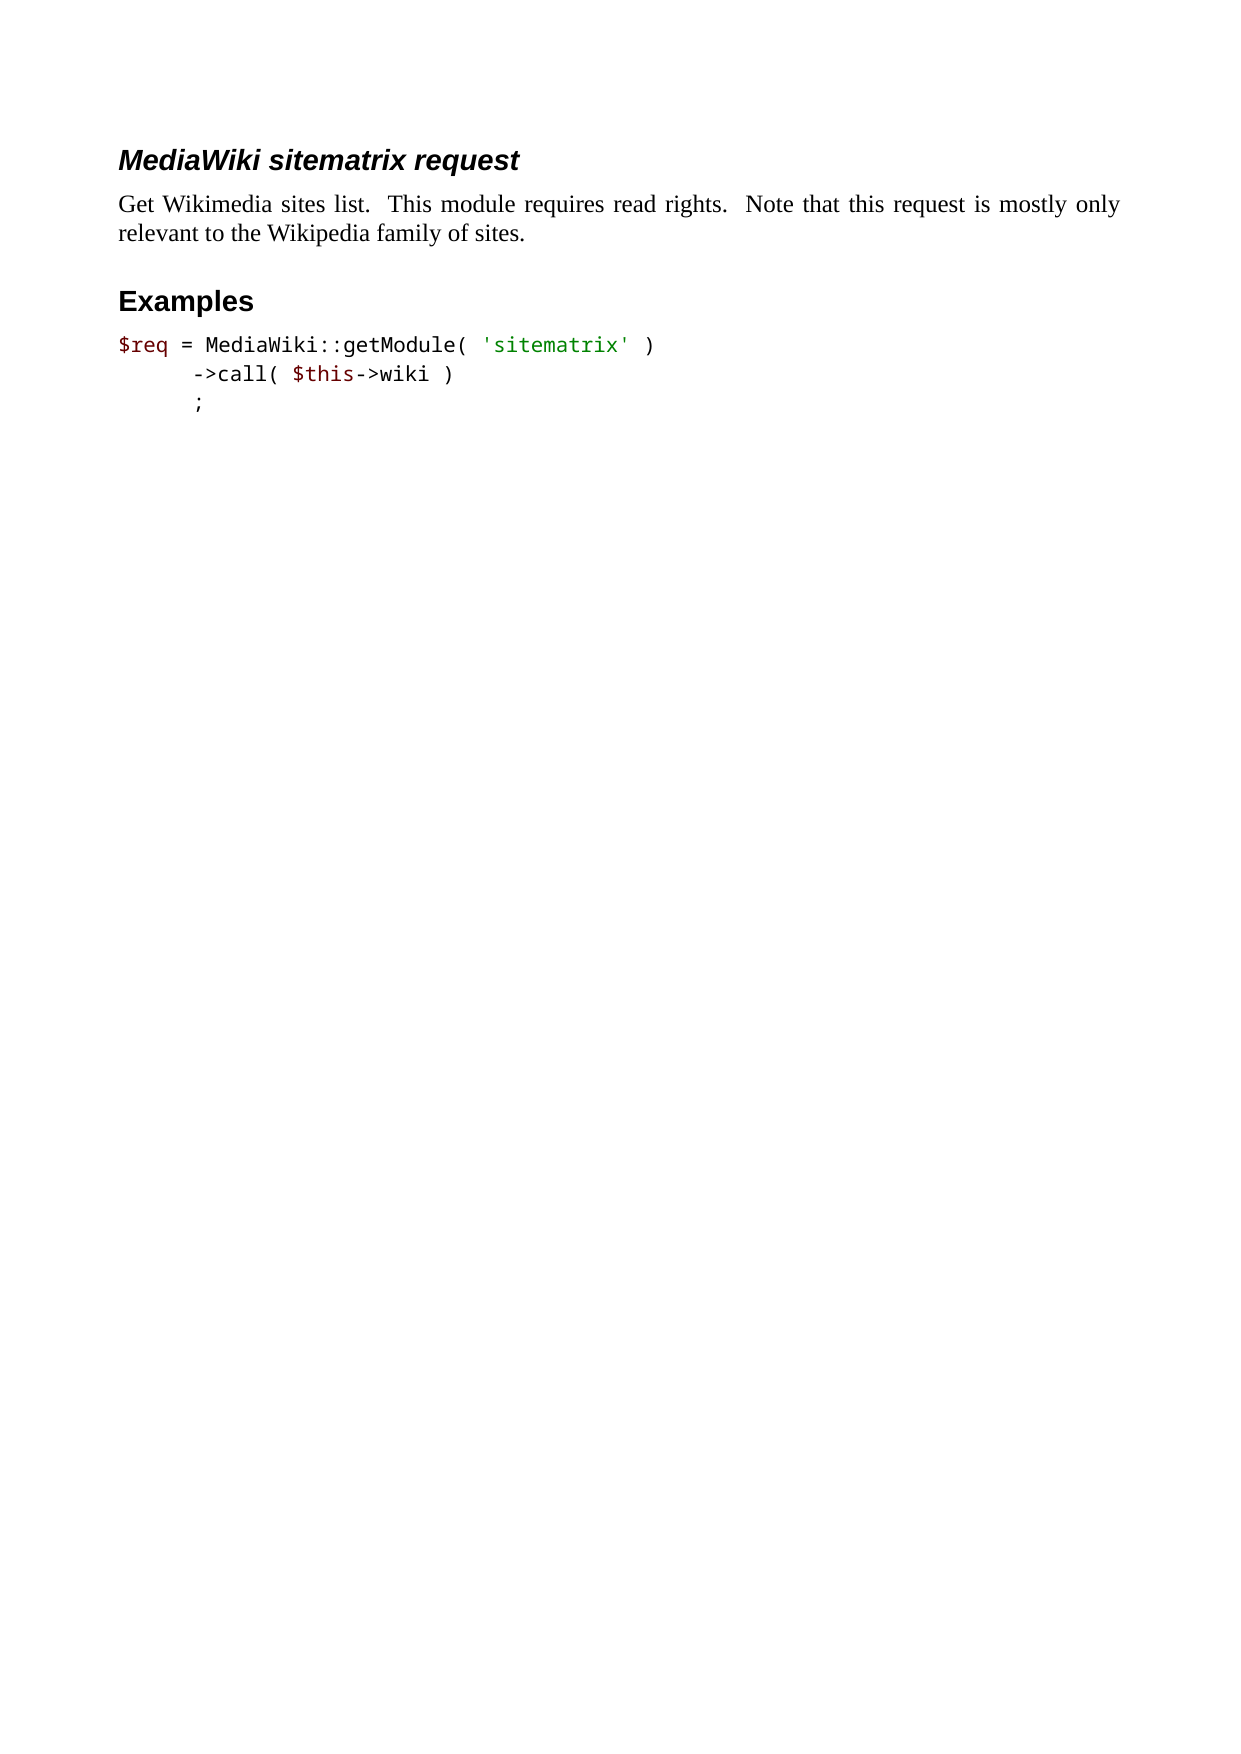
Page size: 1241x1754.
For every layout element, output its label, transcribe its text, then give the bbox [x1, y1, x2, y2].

text ; [118, 387, 1122, 416]
subtitle MediaWiki sitematrix request [118, 143, 1122, 177]
text Get Wikimedia sites list. This module requires read rights. Note that this request is mostly only relevant to the Wikipedia family of sites. [118, 189, 1122, 247]
text ->call( $this->wiki ) [118, 359, 1122, 387]
subtitle Examples [118, 284, 1122, 318]
text $req = MediaWiki::getModule( 'sitematrix' ) [118, 330, 1122, 359]
